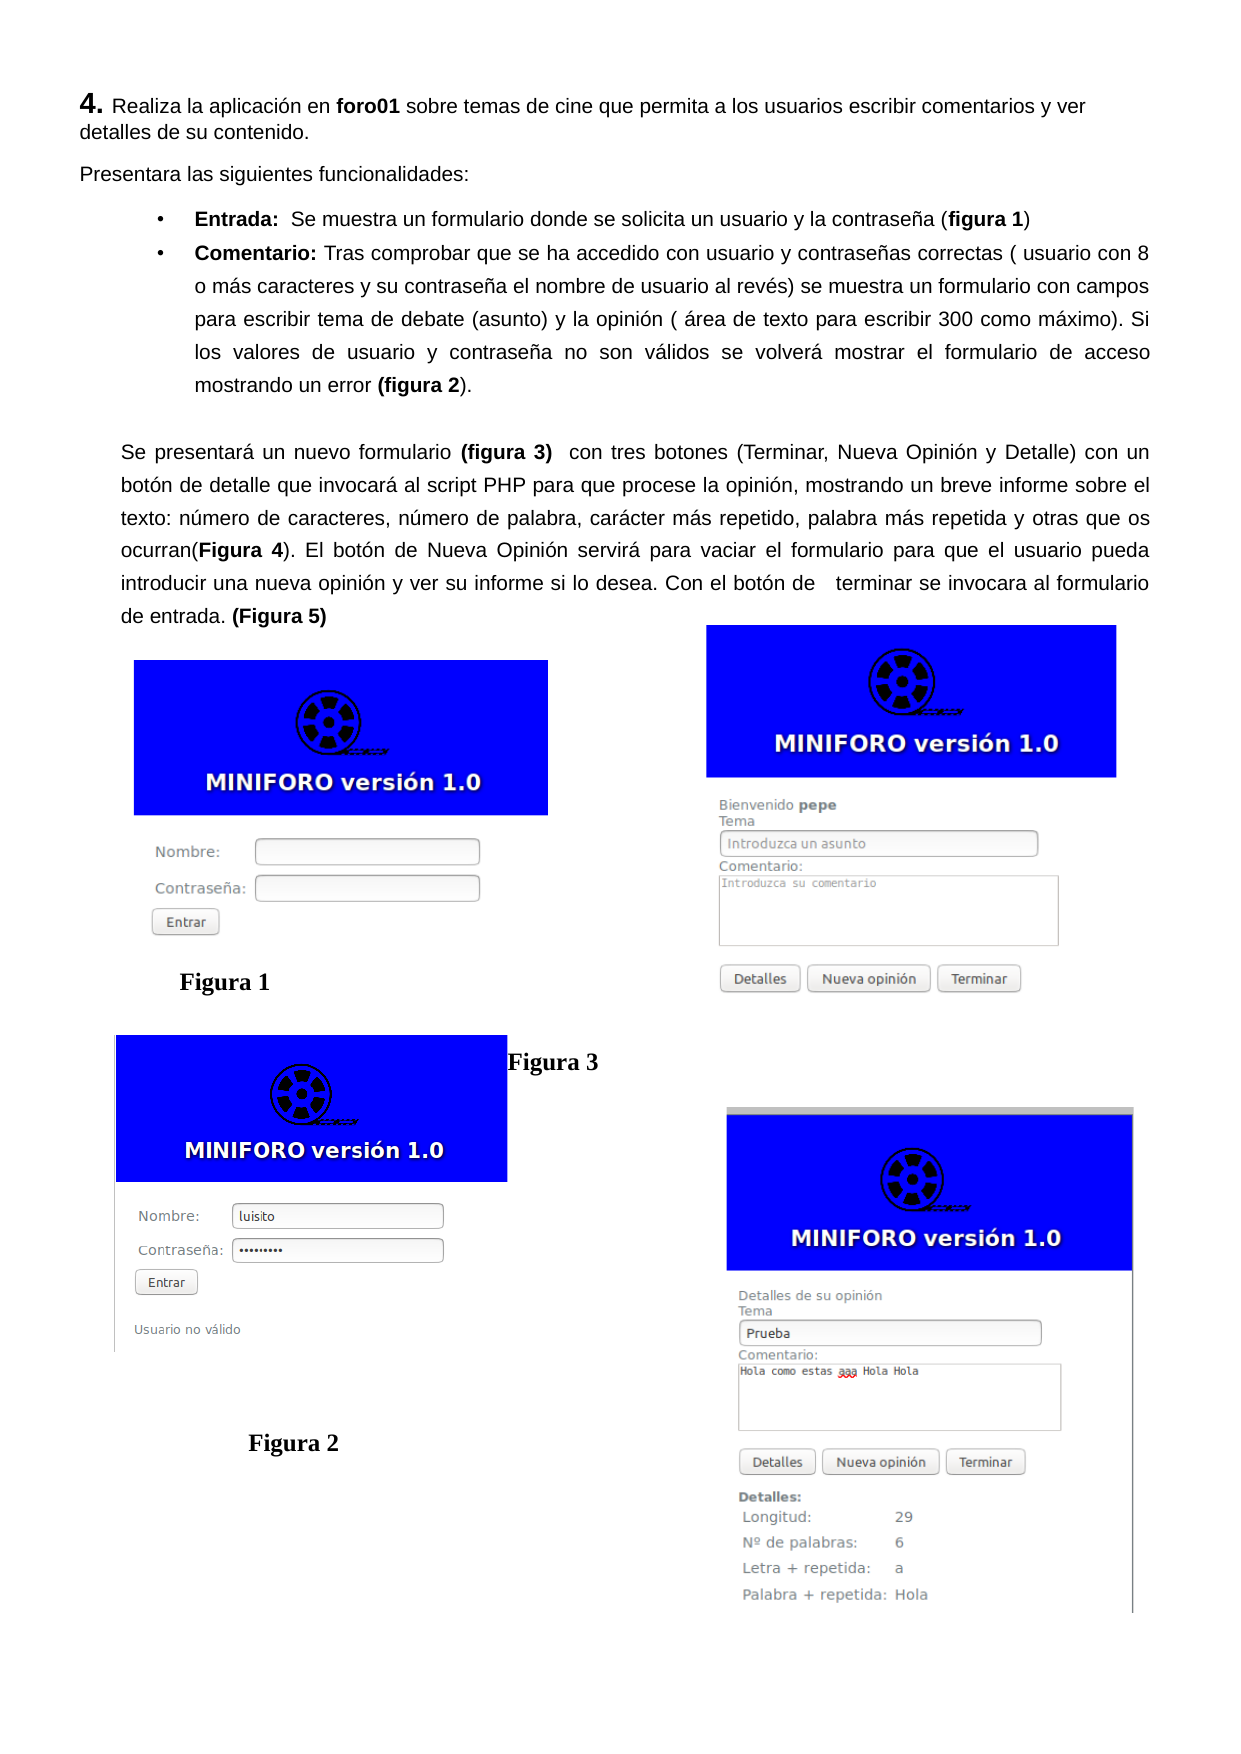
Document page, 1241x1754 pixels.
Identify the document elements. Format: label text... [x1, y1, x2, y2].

text Presentara las siguientes funcionalidades: [79, 165, 1152, 186]
text Figura 1 [79, 967, 706, 995]
picture [706, 625, 1117, 1016]
text [1134, 1428, 1152, 1457]
text Figura 3 [79, 1014, 1152, 1076]
text 4. Realiza la aplicación en foro01 sobre temas de cine que permita a los usuarios escribir comentarios y ver detalles de su contenido. [79, 86, 1152, 144]
text [1117, 967, 1152, 995]
list Comentario: Tras comprobar que se ha accedido con usuario y contraseñas correctas ( usuario con 8 o más caracteres y su contraseña el nombre de usuario al revés) se muestra un formulario con campos para escribir tema de debate (asunto) y la opinión ( área de texto para escribir 300 como máximo). Si los valores de usuario y contraseña no son válidos se volverá mostrar el formulario de acceso mostrando un error (figura 2). [157, 241, 1152, 396]
picture [114, 1035, 508, 1352]
text Se presentará un nuevo formulario (figura 3) con tres botones (Terminar, Nueva Opinión y Detalle) con un botón de detalle que invocará al script PHP para que procese la opinión, mostrando un breve informe sobre el texto: número de caracteres, número de palabra, carácter más repetido, palabra más repetida y otras que os ocurran(Figura 4). El botón de Nueva Opinión servirá para vaciar el formulario para que el usuario pueda introducir una nueva opinión y ver su informe si lo desea. Con el botón de terminar se invocara al formulario de entrada. (Figura 5) [0, 440, 1152, 628]
list Entrada: Se muestra un formulario donde se solicita un usuario y la contraseña (figura 1) [157, 207, 1152, 231]
text Figura 2 [79, 1428, 726, 1457]
picture [726, 1107, 1134, 1613]
picture [133, 660, 548, 954]
